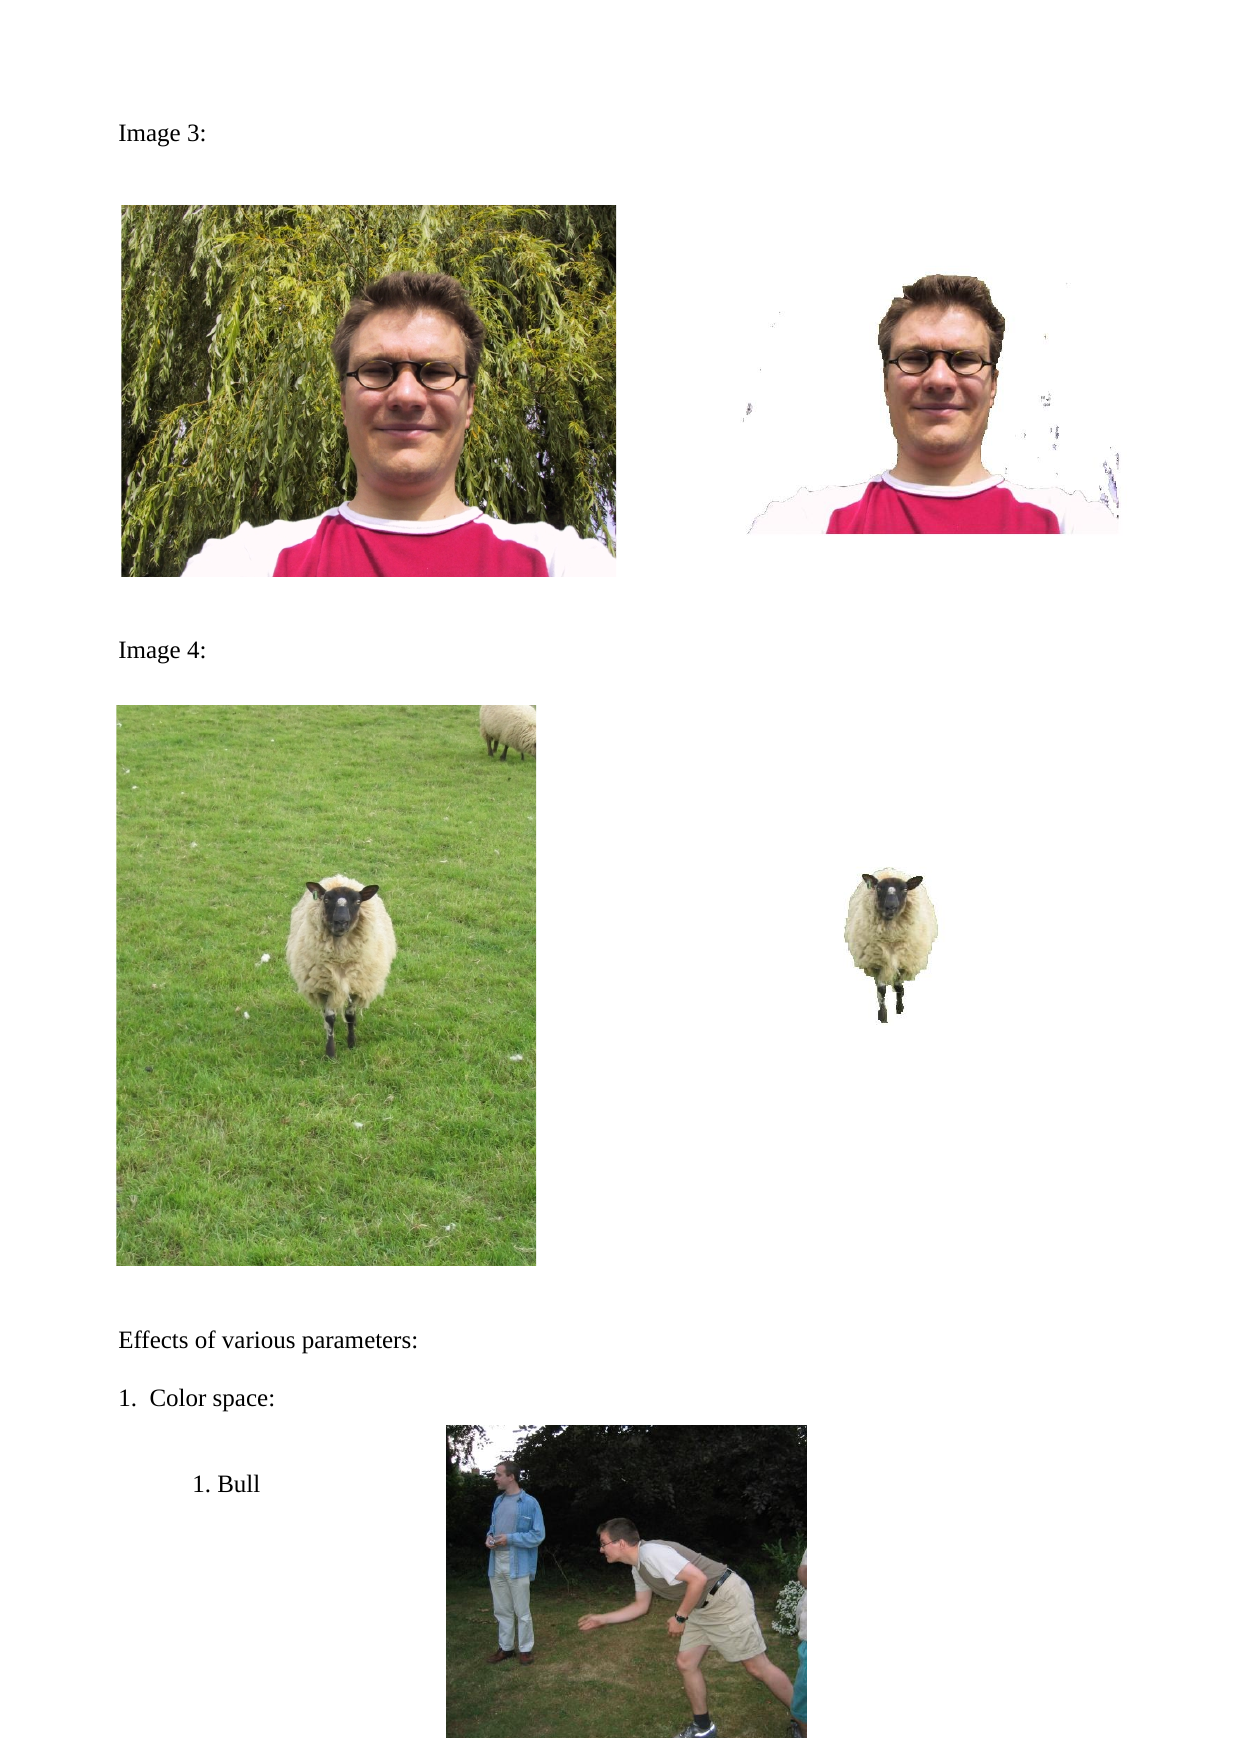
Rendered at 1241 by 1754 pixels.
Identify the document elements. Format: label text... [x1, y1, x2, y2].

picture [633, 199, 1184, 578]
picture [446, 1425, 807, 1738]
text Image 3: [118, 118, 1122, 147]
picture [628, 702, 1131, 1248]
picture [116, 705, 537, 1266]
picture [121, 205, 617, 577]
text Image 4: [118, 636, 1122, 664]
text Effects of various parameters: [118, 1326, 1122, 1354]
text 1. Color space: [118, 1383, 1122, 1412]
text 1. Bull [118, 1469, 446, 1498]
text [807, 1469, 1122, 1498]
